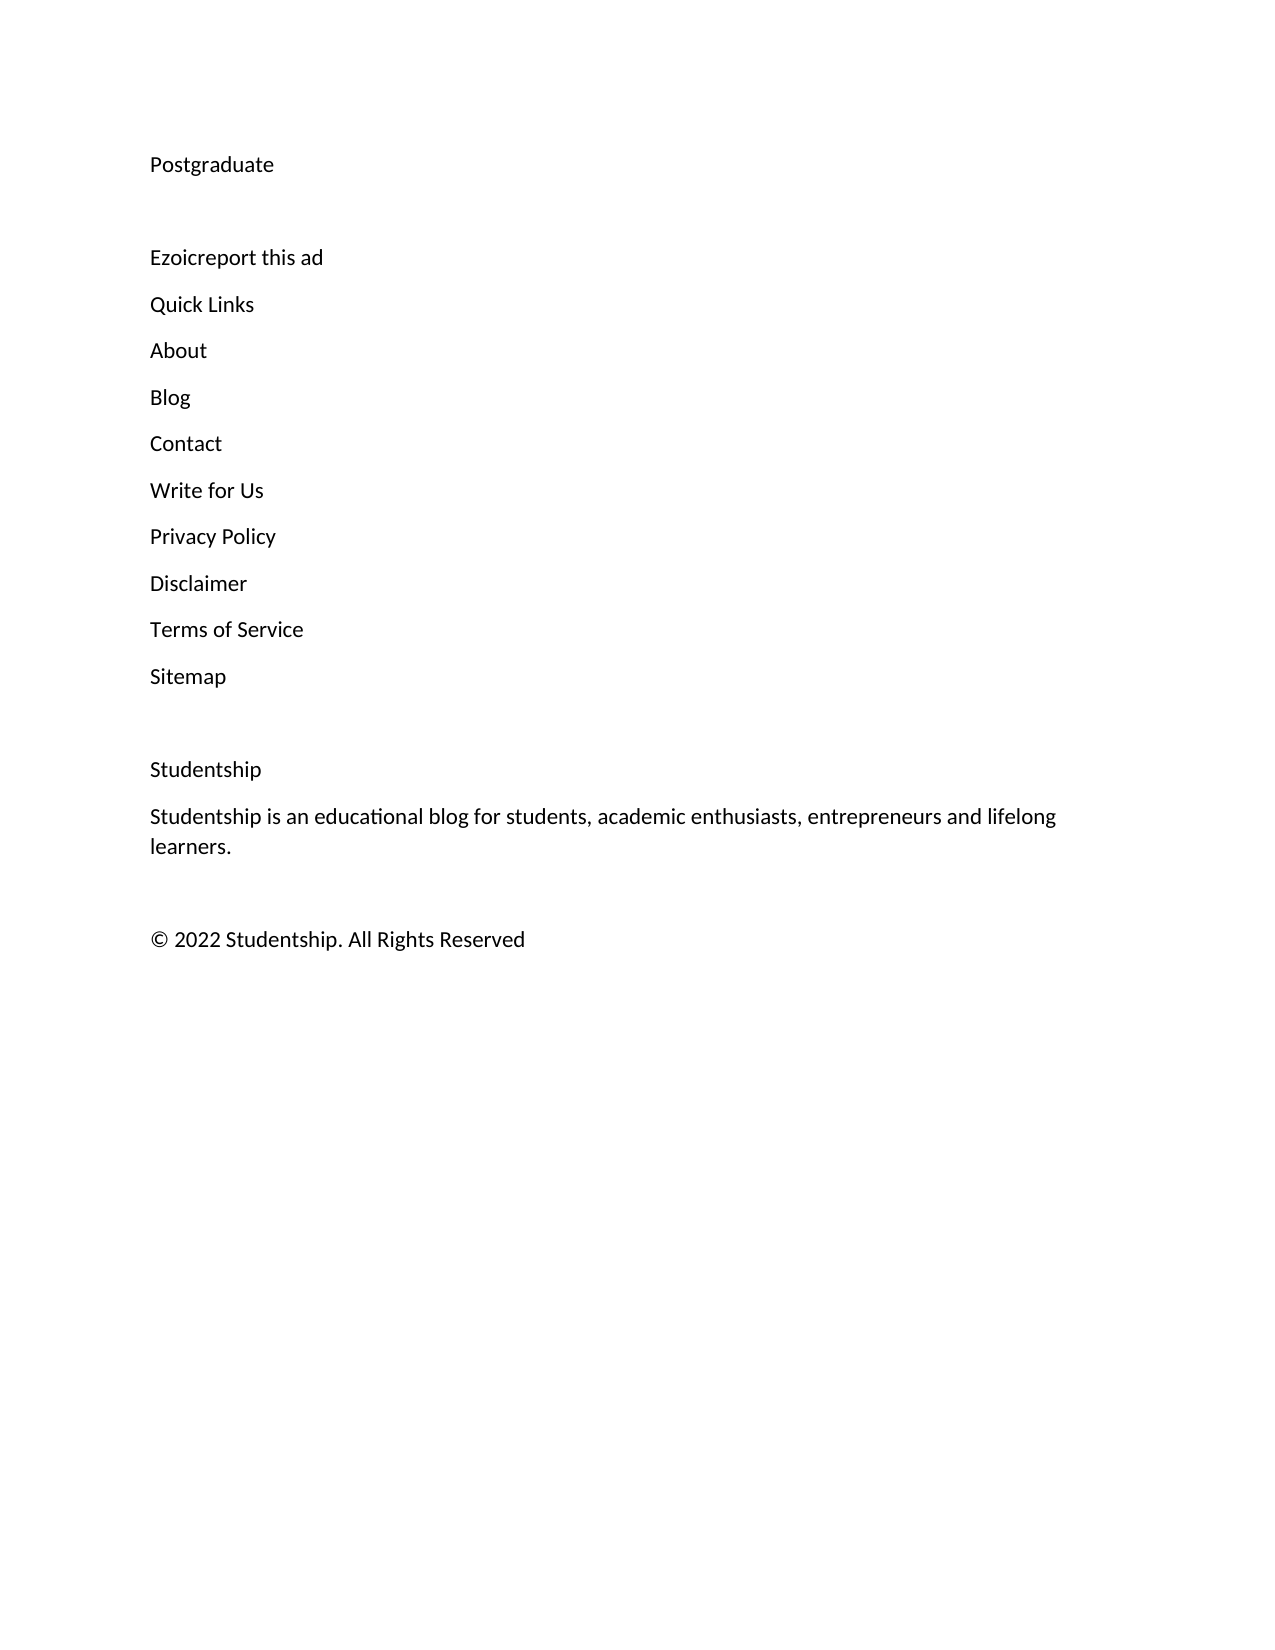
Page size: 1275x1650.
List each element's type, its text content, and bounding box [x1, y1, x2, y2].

text Terms of Service [150, 616, 1125, 644]
text Ezoicreport this ad [150, 243, 1125, 271]
text Studentship [150, 755, 1125, 783]
text Sitemap [150, 662, 1125, 690]
text Privacy Policy [150, 522, 1125, 551]
text Blog [150, 383, 1125, 411]
text Write for Us [150, 476, 1125, 504]
text Contact [150, 429, 1125, 457]
text Postgraduate [150, 150, 1125, 178]
text Studentship is an educational blog for students, academic enthusiasts, entrepreneurs and lifelong learners. [150, 802, 1125, 860]
text Disclaimer [150, 569, 1125, 597]
text About [150, 336, 1125, 364]
text Quick Links [150, 290, 1125, 318]
text © 2022 Studentship. All Rights Reserved [150, 925, 1125, 953]
